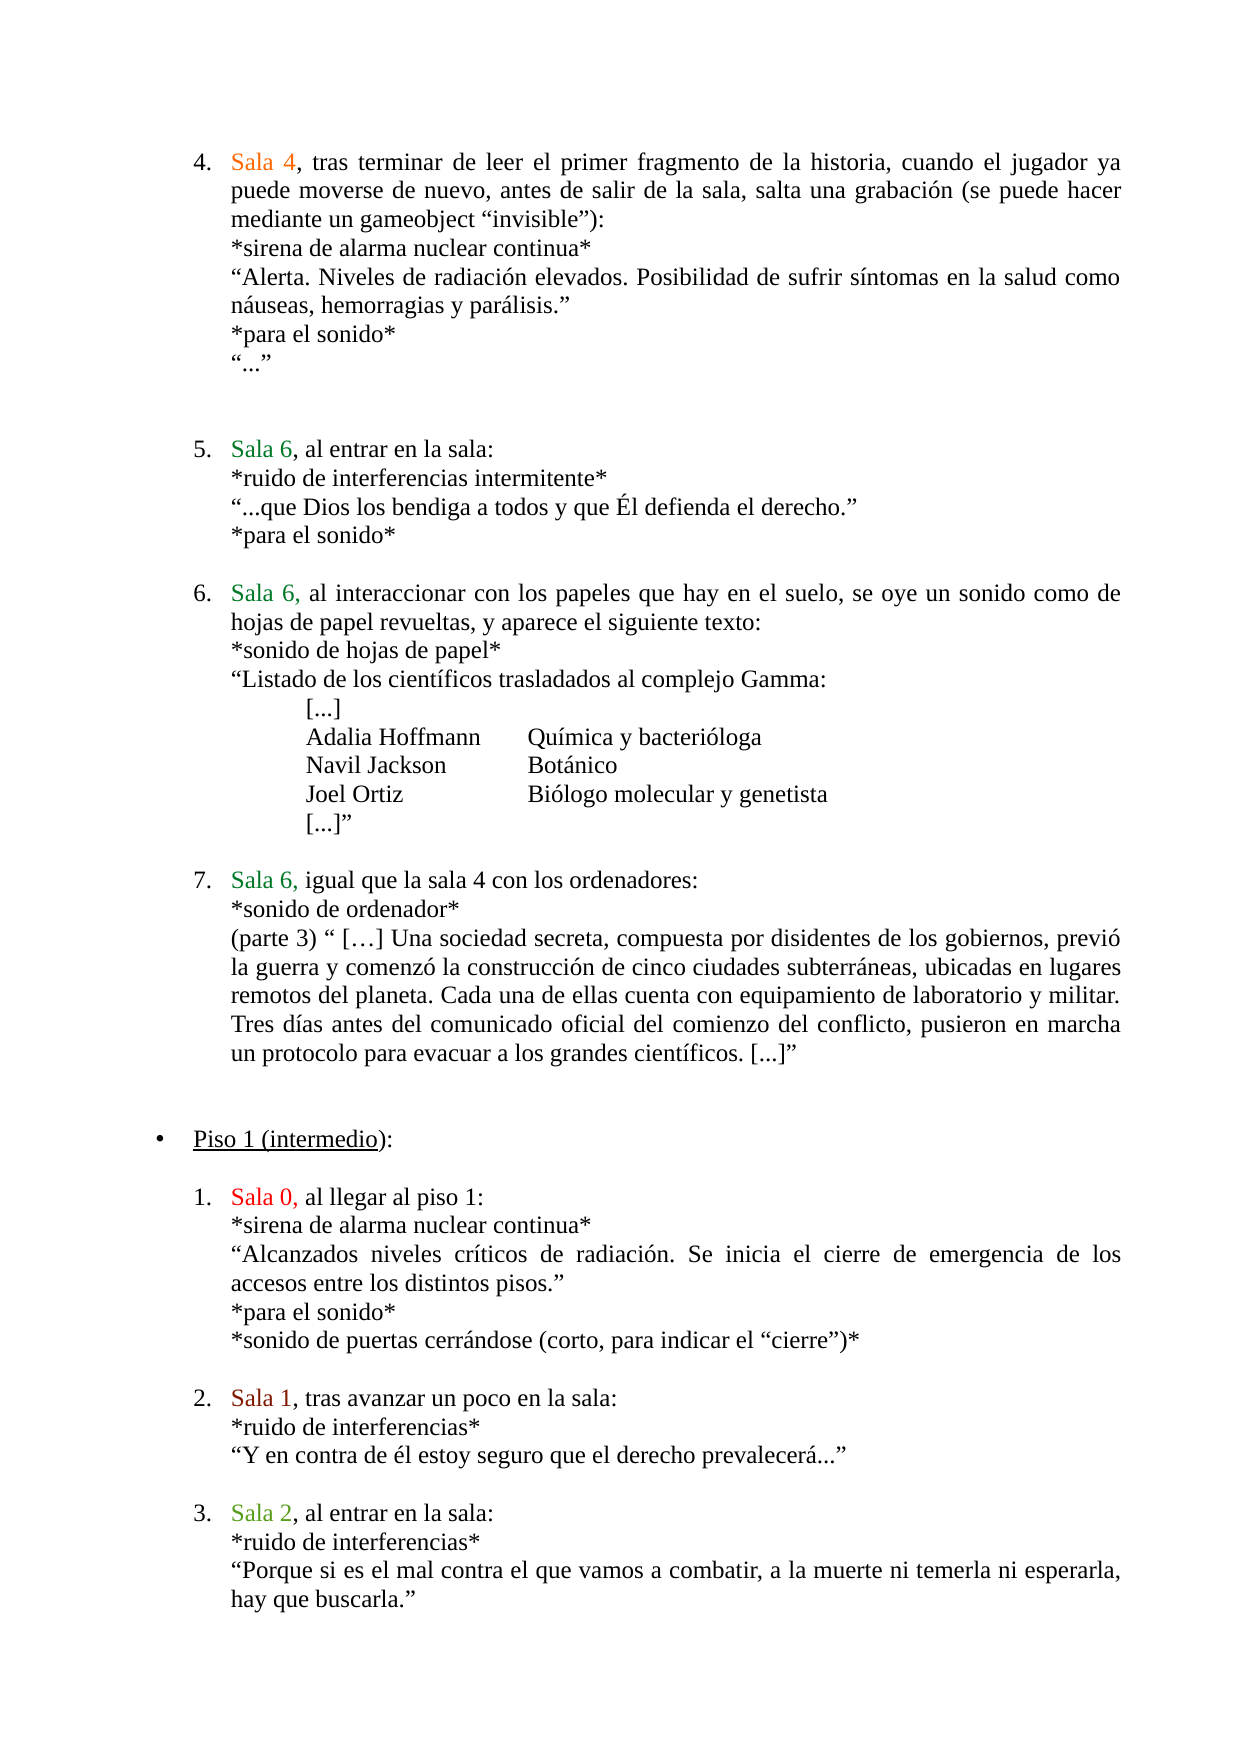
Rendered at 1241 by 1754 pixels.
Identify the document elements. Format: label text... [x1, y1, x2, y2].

list Sala 6, al entrar en la sala: [193, 434, 1122, 463]
list “Alerta. Niveles de radiación elevados. Posibilidad de sufrir síntomas en la salud como náuseas, hemorragias y parálisis.” [193, 262, 1122, 319]
list “Listado de los científicos trasladados al complejo Gamma: [193, 664, 1122, 693]
list *ruido de interferencias* [193, 1527, 1122, 1556]
list Navil Jackson Botánico [268, 751, 1122, 779]
list Sala 0, al llegar al piso 1: [193, 1182, 1122, 1211]
list “...que Dios los bendiga a todos y que Él defienda el derecho.” [193, 492, 1122, 521]
list Joel Ortiz Biólogo molecular y genetista [268, 779, 1122, 808]
list *sirena de alarma nuclear continua* [193, 1211, 1122, 1239]
list *ruido de interferencias intermitente* [193, 463, 1122, 492]
list Sala 4, tras terminar de leer el primer fragmento de la historia, cuando el jugador ya puede moverse de nuevo, antes de salir de la sala, salta una grabación (se puede hacer mediante un gameobject “invisible”): [193, 147, 1122, 233]
list Piso 1 (intermedio): [156, 1124, 1122, 1153]
list *sonido de ordenador* [193, 894, 1122, 923]
list *sonido de puertas cerrándose (corto, para indicar el “cierre”)* [193, 1326, 1122, 1354]
list Sala 2, al entrar en la sala: [193, 1498, 1122, 1527]
list Sala 6, al interaccionar con los papeles que hay en el suelo, se oye un sonido como de hojas de papel revueltas, y aparece el siguiente texto: [193, 578, 1122, 636]
list [...] [268, 693, 1122, 722]
list *para el sonido* [193, 1297, 1122, 1326]
list [...]” [268, 808, 1122, 837]
list “Y en contra de él estoy seguro que el derecho prevalecerá...” [193, 1441, 1122, 1469]
list Adalia Hoffmann Química y bacterióloga [268, 722, 1122, 751]
list *sonido de hojas de papel* [193, 636, 1122, 664]
list *ruido de interferencias* [193, 1412, 1122, 1441]
list “Alcanzados niveles críticos de radiación. Se inicia el cierre de emergencia de los accesos entre los distintos pisos.” [193, 1239, 1122, 1297]
list “Porque si es el mal contra el que vamos a combatir, a la muerte ni temerla ni esperarla, hay que buscarla.” [193, 1556, 1122, 1613]
list Sala 1, tras avanzar un poco en la sala: [193, 1383, 1122, 1412]
list “...” [193, 348, 1122, 377]
list *para el sonido* [193, 319, 1122, 348]
list Sala 6, igual que la sala 4 con los ordenadores: [193, 866, 1122, 894]
list (parte 3) “ […] Una sociedad secreta, compuesta por disidentes de los gobiernos, previó la guerra y comenzó la construcción de cinco ciudades subterráneas, ubicadas en lugares remotos del planeta. Cada una de ellas cuenta con equipamiento de laboratorio y militar. Tres días antes del comunicado oficial del comienzo del conflicto, pusieron en marcha un protocolo para evacuar a los grandes científicos. [...]” [193, 923, 1122, 1067]
list *sirena de alarma nuclear continua* [193, 233, 1122, 262]
list *para el sonido* [193, 521, 1122, 549]
